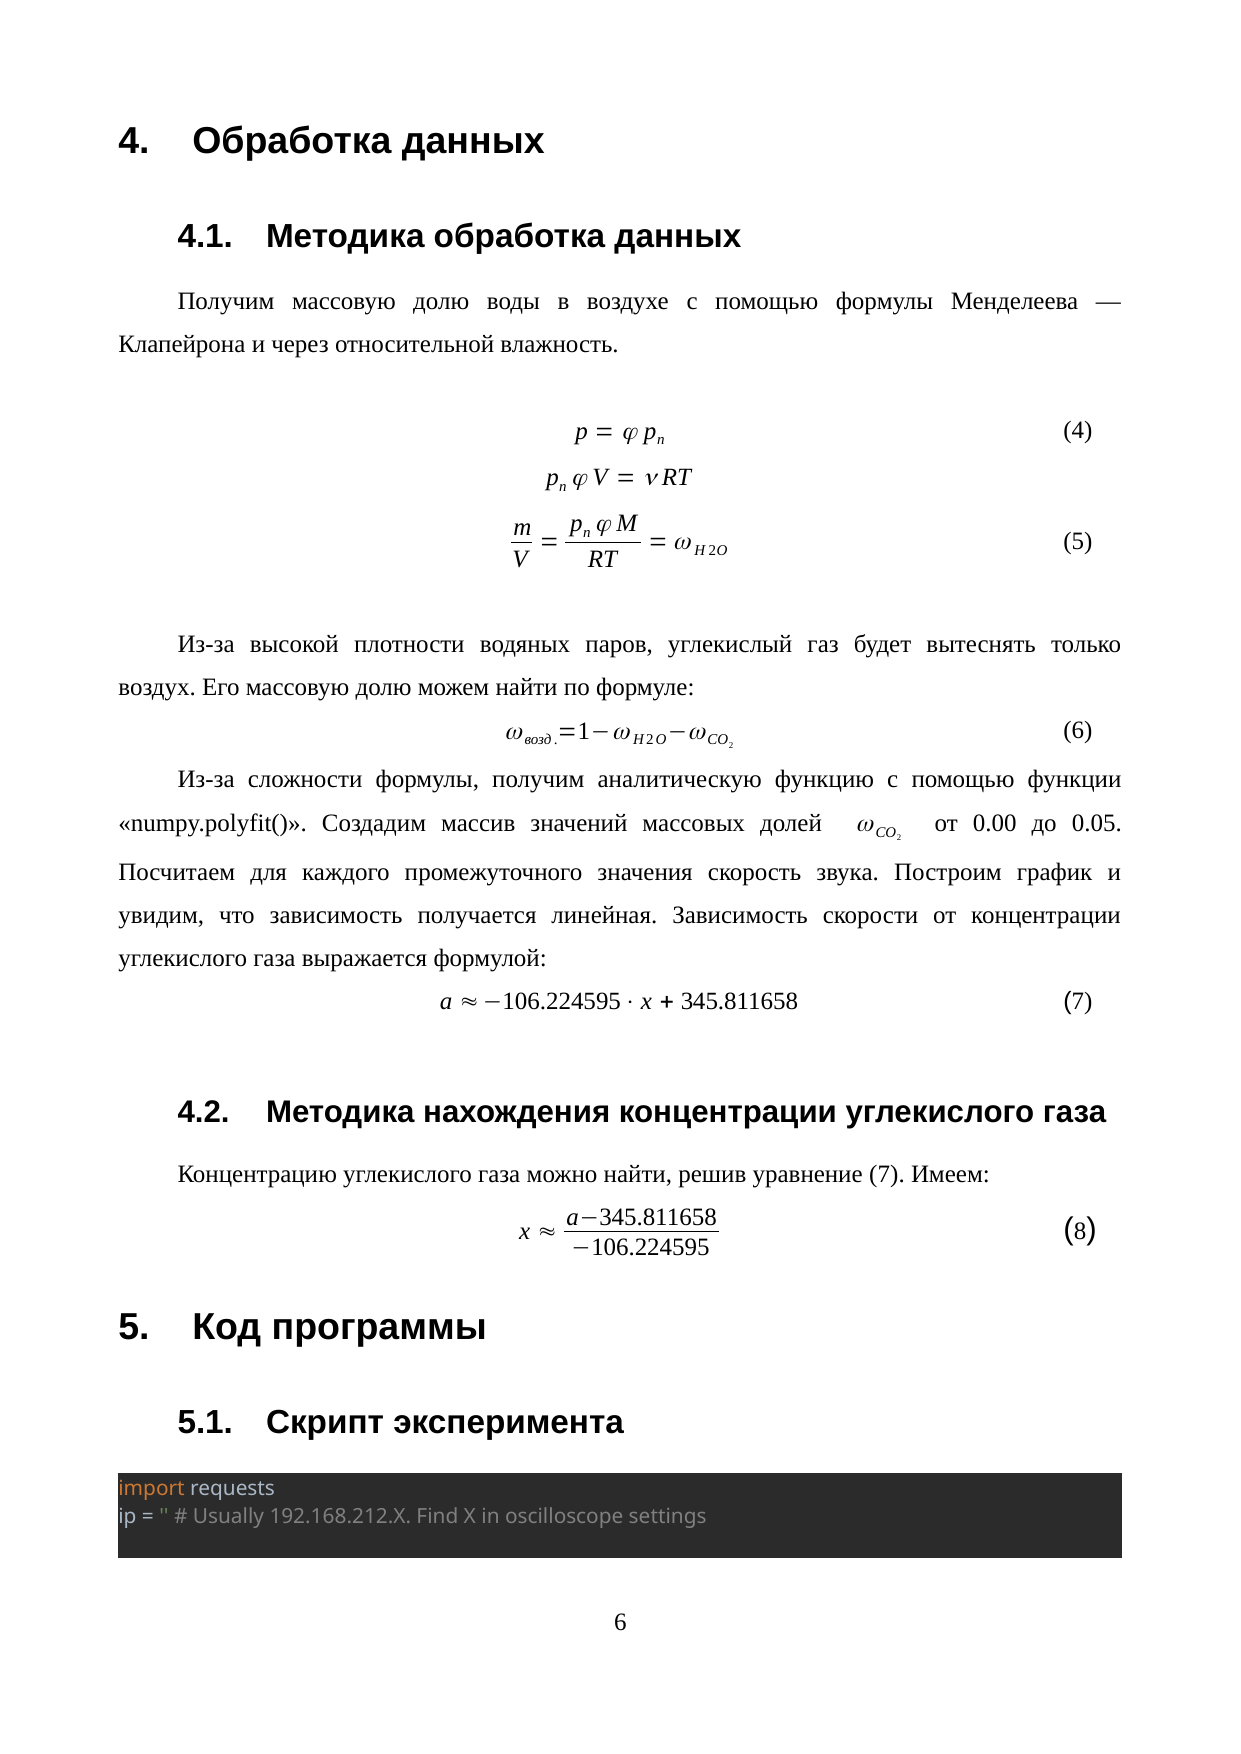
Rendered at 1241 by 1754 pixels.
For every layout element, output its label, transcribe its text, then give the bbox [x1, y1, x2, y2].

text Концентрацию углекислого газа можно найти, решив уравнение (7). Имеем: [118, 1159, 1122, 1188]
text Из-за сложности формулы, получим аналитическую функцию с помощью функции «numpy.polyfit()». Создадим массив значений массовых долей от 0.00 до 0.05. Посчитаем для каждого промежуточного значения скорость звука. Построим график и увидим, что зависимость получается линейная. Зависимость скорости от концентрации углекислого газа выражается формулой: [118, 764, 1122, 972]
text (8) [118, 1203, 1122, 1262]
subtitle Обработка данных [118, 118, 1122, 161]
text import requests ip = '' # Usually 192.168.212.X. Find X in oscilloscope settings [118, 1473, 1122, 1558]
text (4) [118, 416, 1122, 448]
text (5) [118, 509, 1122, 572]
text Из-за высокой плотности водяных паров, углекислый газ будет вытеснять только воздух. Его массовую долю можем найти по формуле: [118, 629, 1122, 701]
subtitle Методика обработка данных [118, 216, 1122, 254]
subtitle Код программы [118, 1304, 1122, 1348]
text (6) [118, 716, 1122, 750]
subtitle Методика нахождения концентрации углекислого газа [118, 1093, 1122, 1129]
subtitle Скрипт эксперимента [118, 1403, 1122, 1441]
text (7) [118, 986, 1122, 1015]
text Получим массовую долю воды в воздухе с помощью формулы Менделеева — Клапейрона и через относительной влажность. [118, 286, 1122, 358]
